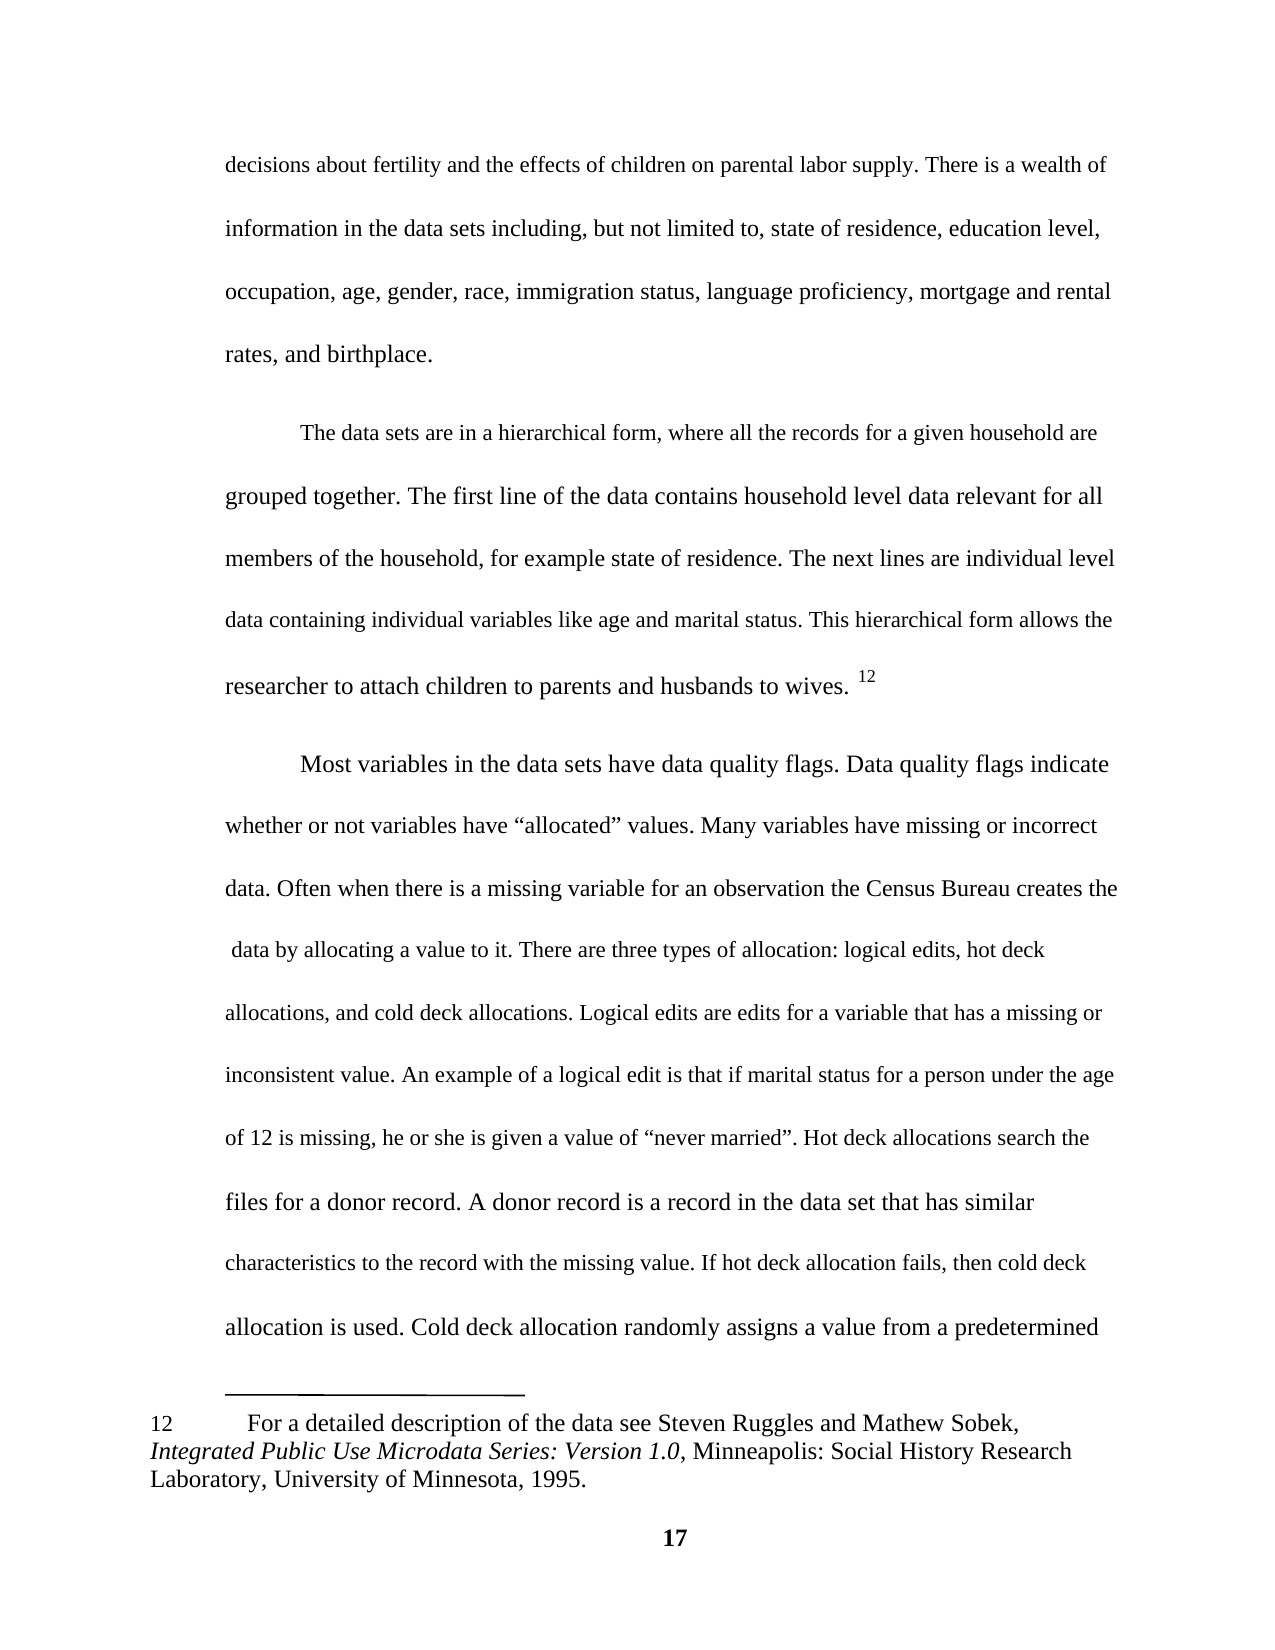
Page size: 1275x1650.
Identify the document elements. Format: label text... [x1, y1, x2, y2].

text members of the household, for example state of residence. The next lines are individual level [225, 544, 1125, 572]
text allocations, and cold deck allocations. Logical edits are edits for a variable that has a missing or [225, 999, 1125, 1025]
text characteristics to the record with the missing value. If hot deck allocation fails, then cold deck [225, 1249, 1125, 1275]
list For a detailed description of the data see Steven Ruggles and Mathew Sobek, Integrated Public Use Microdata Series: Version 1.0, Minneapolis: Social History Research Laboratory, University of Minnesota, 1995. [150, 1408, 1125, 1493]
text information in the data sets including, but not limited to, state of residence, education level, [225, 214, 1125, 242]
text occupation, age, gender, race, immigration status, language proficiency, mortgage and rental [225, 277, 1125, 304]
text inconsistent value. An example of a logical edit is that if marital status for a person under the age [225, 1062, 1125, 1088]
text whether or not variables have “allocated” values. Many variables have missing or incorrect [225, 811, 1125, 839]
text 17 [662, 1523, 1125, 1552]
text data containing individual variables like age and marital status. This hierarchical form allows the [225, 607, 1125, 633]
text data by allocating a value to it. There are three types of allocation: logical edits, hot deck [150, 937, 1127, 963]
text data. Often when there is a missing variable for an observation the Census Bureau creates the [225, 874, 1125, 902]
text rates, and birthplace. [225, 339, 1125, 368]
text allocation is used. Cold deck allocation randomly assigns a value from a predetermined [225, 1312, 1125, 1340]
text Most variables in the data sets have data quality flags. Data quality flags indicate [300, 749, 1125, 778]
text files for a donor record. A donor record is a record in the data set that has similar [225, 1187, 1125, 1215]
text decisions about fertility and the effects of children on parental labor supply. There is a wealth of [225, 152, 1125, 178]
text grouped together. The first line of the data contains household level data relevant for all [225, 481, 1125, 510]
text of 12 is missing, he or she is given a value of “never married”. Hot deck allocations search the [225, 1124, 1125, 1150]
text The data sets are in a hierarchical form, where all the records for a given household are [300, 419, 1125, 445]
text researcher to attach children to parents and husbands to wives. 12 [225, 666, 1125, 701]
